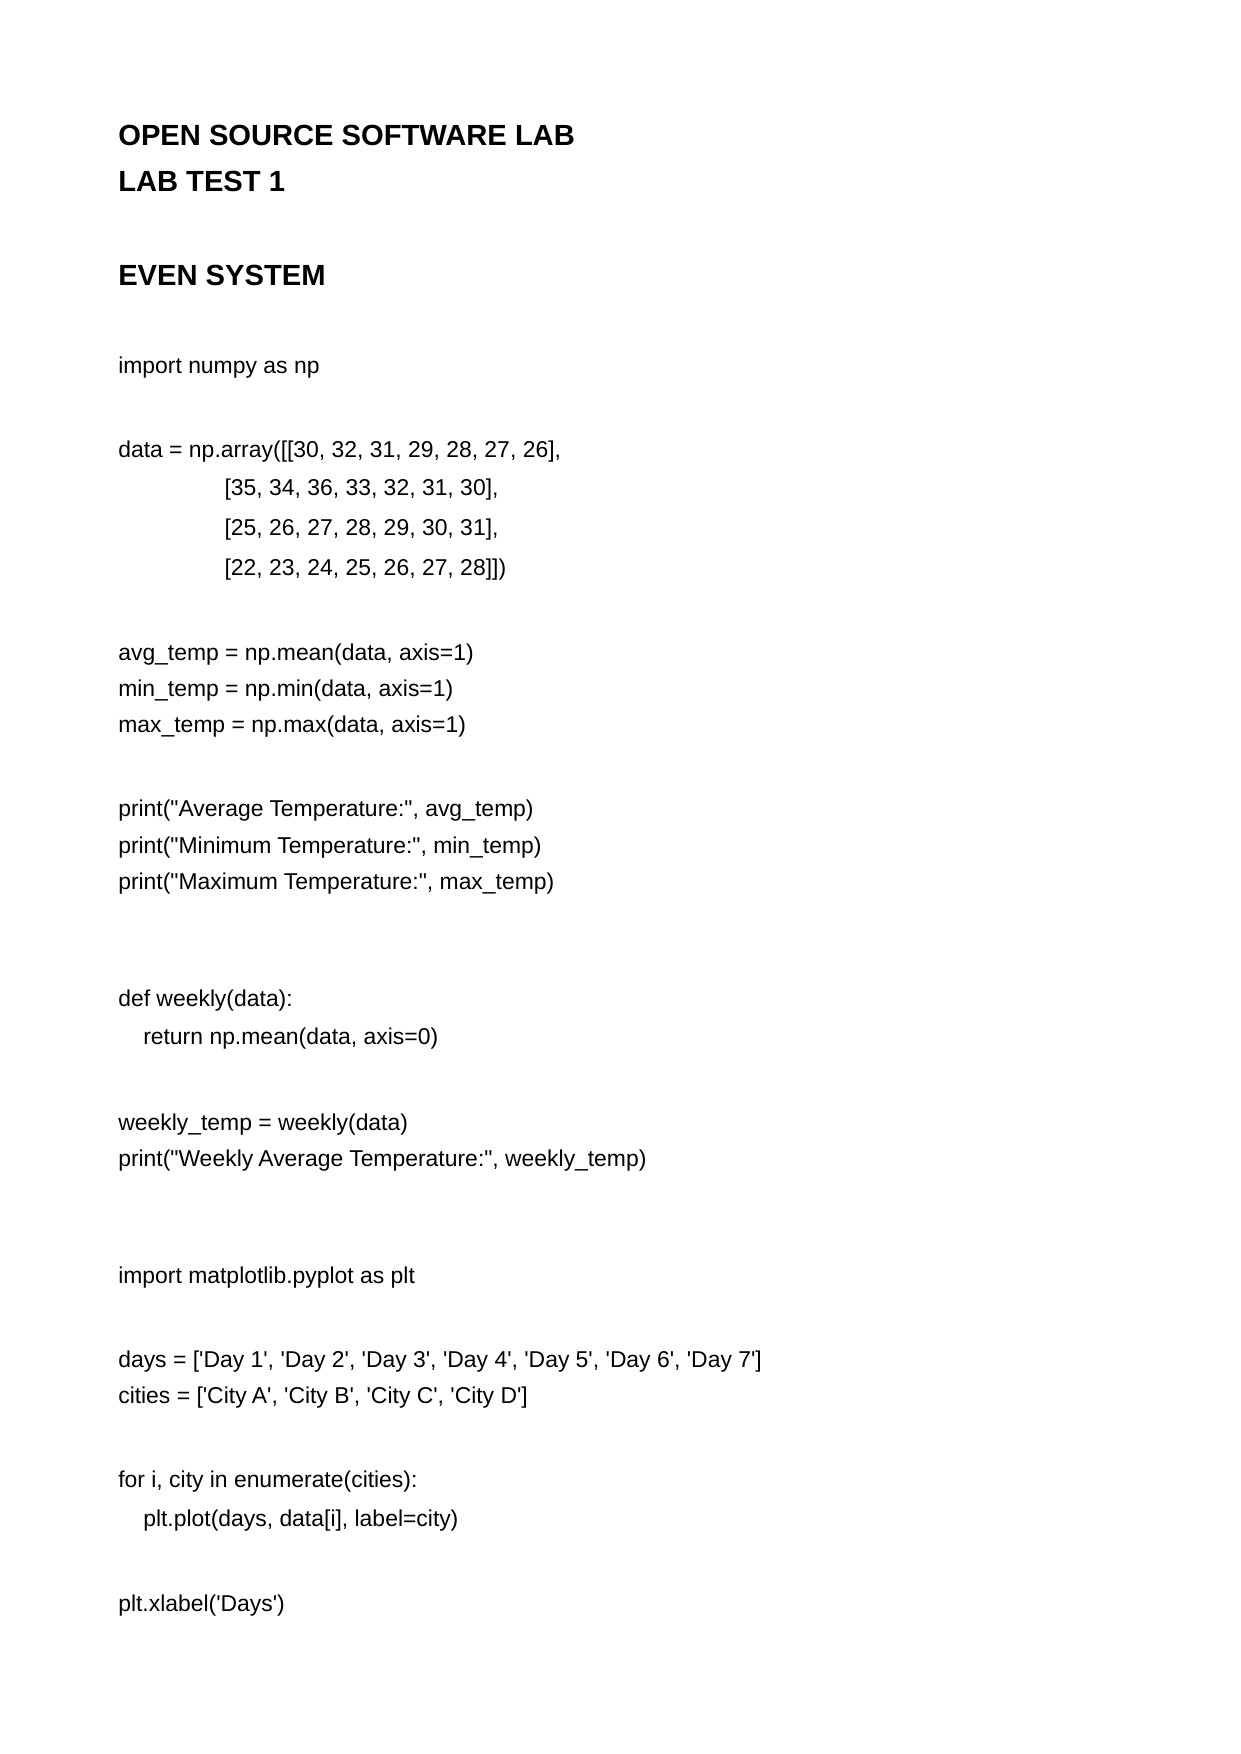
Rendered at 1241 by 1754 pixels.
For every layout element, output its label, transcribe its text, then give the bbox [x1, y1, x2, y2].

text print("Average Temperature:", avg_temp) [118, 795, 1122, 822]
text OPEN SOURCE SOFTWARE LAB [118, 118, 1122, 152]
text days = ['Day 1', 'Day 2', 'Day 3', 'Day 4', 'Day 5', 'Day 6', 'Day 7'] [118, 1346, 1122, 1372]
text min_temp = np.min(data, axis=1) [118, 675, 1122, 701]
text plt.xlabel('Days') [118, 1590, 1122, 1616]
text cities = ['City A', 'City B', 'City C', 'City D'] [118, 1382, 1122, 1409]
text print("Minimum Temperature:", min_temp) [118, 832, 1122, 858]
text print("Maximum Temperature:", max_temp) [118, 868, 1122, 894]
text import numpy as np [118, 352, 1122, 378]
text max_temp = np.max(data, axis=1) [118, 711, 1122, 738]
text data = np.array([[30, 32, 31, 29, 28, 27, 26], [118, 436, 1122, 462]
text weekly_temp = weekly(data) [118, 1109, 1122, 1135]
text return np.mean(data, axis=0) [118, 1021, 1122, 1050]
text [25, 26, 27, 28, 29, 30, 31], [118, 512, 1122, 541]
text print("Weekly Average Temperature:", weekly_temp) [118, 1145, 1122, 1171]
text plt.plot(days, data[i], label=city) [118, 1503, 1122, 1531]
text EVEN SYSTEM [118, 258, 1122, 292]
text [35, 34, 36, 33, 32, 31, 30], [118, 472, 1122, 501]
text def weekly(data): [118, 985, 1122, 1011]
text avg_temp = np.mean(data, axis=1) [118, 639, 1122, 665]
text for i, city in enumerate(cities): [118, 1466, 1122, 1493]
text LAB TEST 1 [118, 164, 1122, 198]
text import matplotlib.pyplot as plt [118, 1262, 1122, 1288]
text [22, 23, 24, 25, 26, 27, 28]]) [118, 552, 1122, 580]
